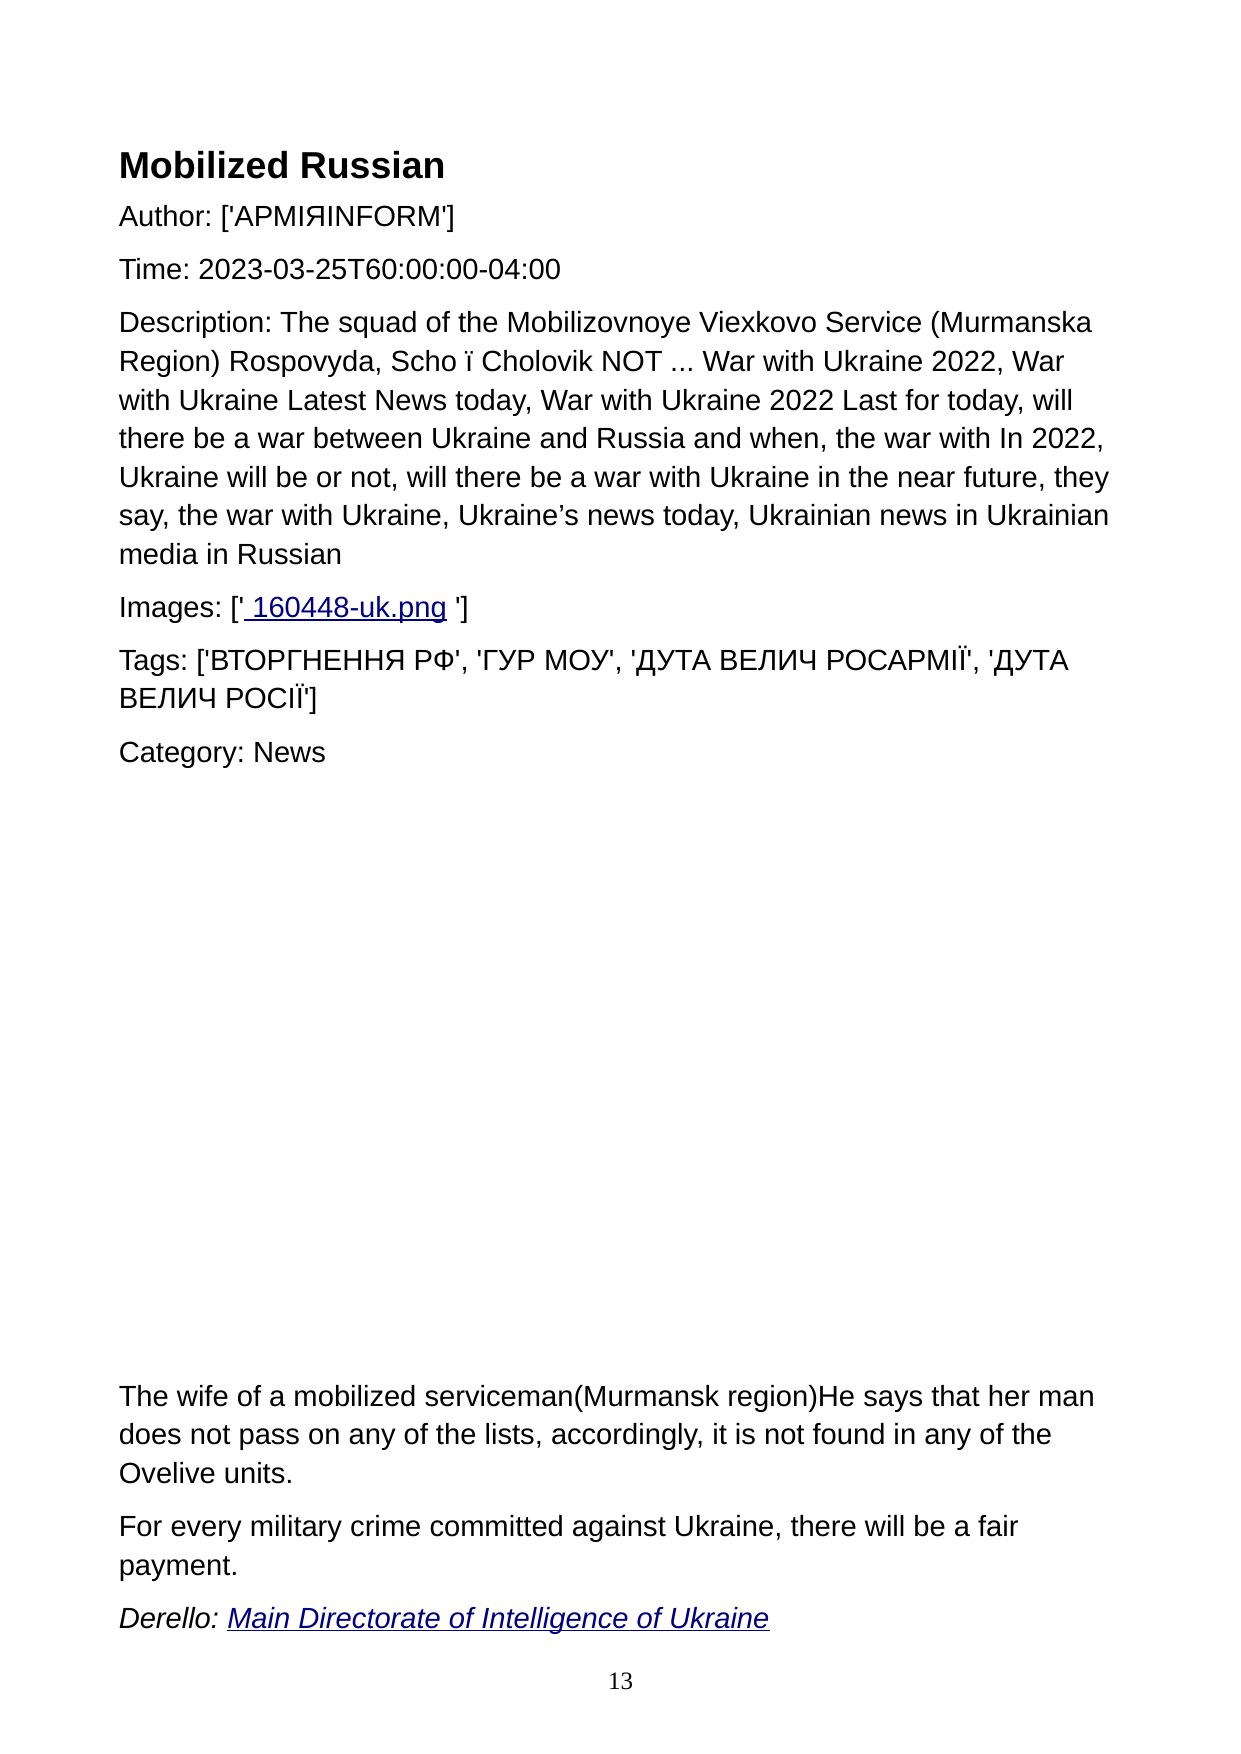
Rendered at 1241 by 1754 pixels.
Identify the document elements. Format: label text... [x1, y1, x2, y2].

text Description: The squad of the Mobilizovnoye Viexkovo Service (Murmanska Region) Rospovyda, Scho ї Cholovіk NOT ... War with Ukraine 2022, War with Ukraine Latest News today, War with Ukraine 2022 Last for today, will there be a war between Ukraine and Russia and when, the war with In 2022, Ukraine will be or not, will there be a war with Ukraine in the near future, they say, the war with Ukraine, Ukraine’s news today, Ukrainian news in Ukrainian media in Russian [118, 305, 1122, 570]
subtitle Mobilized Russian [118, 143, 1122, 187]
text Derello: Main Directorate of Intelligence of Ukraine [118, 1601, 1122, 1634]
text The wife of a mobilized serviceman(Murmansk region)He says that her man does not pass on any of the lists, accordingly, it is not found in any of the Ovelive units. [118, 788, 1122, 1489]
text Category: News [118, 734, 1122, 768]
text For every military crime committed against Ukraine, there will be a fair payment. [118, 1509, 1122, 1581]
text Time: 2023-03-25T60:00:00-04:00 [118, 252, 1122, 286]
text Author: ['АРМІЯINFORM'] [118, 199, 1122, 233]
text Images: [' 160448-uk.png '] [118, 590, 1122, 623]
text Tags: ['ВТОРГНЕННЯ РФ', 'ГУР МОУ', 'ДУТА ВЕЛИЧ РОСАРМІЇ', 'ДУТА ВЕЛИЧ РОСІЇ'] [118, 643, 1122, 715]
